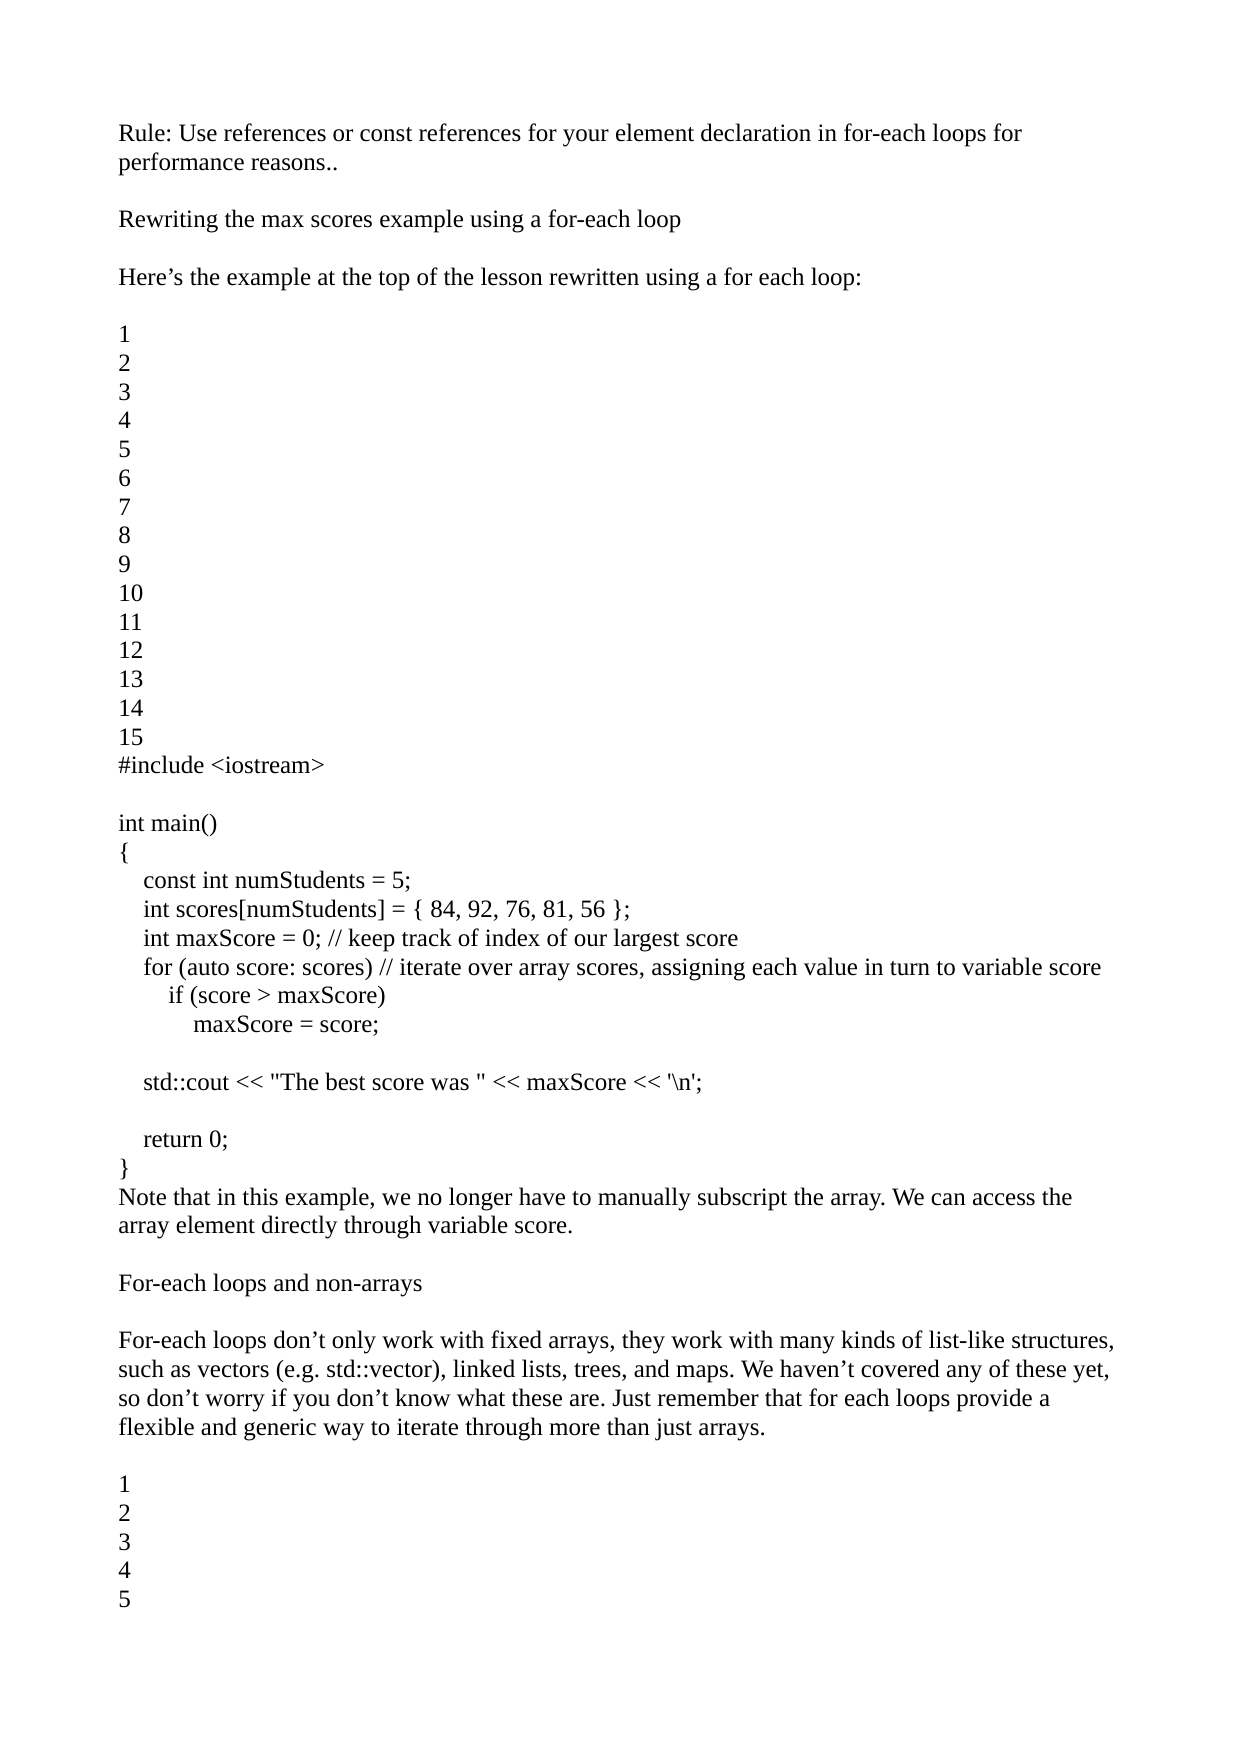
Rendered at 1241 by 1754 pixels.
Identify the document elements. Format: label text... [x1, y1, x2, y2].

text Note that in this example, we no longer have to manually subscript the array. We can access the array element directly through variable score. [118, 1182, 1122, 1239]
text For-each loops don’t only work with fixed arrays, they work with many kinds of list-like structures, such as vectors (e.g. std::vector), linked lists, trees, and maps. We haven’t covered any of these yet, so don’t worry if you don’t know what these are. Just remember that for each loops provide a flexible and generic way to iterate through more than just arrays. [118, 1326, 1122, 1441]
text 7 [118, 492, 1122, 521]
text { [118, 837, 1122, 866]
text if (score > maxScore) [118, 981, 1122, 1009]
text Rule: Use references or const references for your element declaration in for-each loops for performance reasons.. [118, 118, 1122, 176]
text 4 [118, 406, 1122, 434]
text 6 [118, 463, 1122, 492]
text 13 [118, 664, 1122, 693]
text const int numStudents = 5; [118, 866, 1122, 894]
text 2 [118, 1498, 1122, 1527]
text #include <iostream> [118, 751, 1122, 779]
text for (auto score: scores) // iterate over array scores, assigning each value in turn to variable score [118, 952, 1122, 981]
text return 0; [118, 1124, 1122, 1153]
text 9 [118, 549, 1122, 578]
text Rewriting the max scores example using a for-each loop [118, 204, 1122, 233]
text 1 [118, 319, 1122, 348]
text 3 [118, 1527, 1122, 1556]
text std::cout << "The best score was " << maxScore << '\n'; [118, 1067, 1122, 1096]
text 10 [118, 578, 1122, 607]
text int maxScore = 0; // keep track of index of our largest score [118, 923, 1122, 952]
text For-each loops and non-arrays [118, 1268, 1122, 1297]
text maxScore = score; [118, 1009, 1122, 1038]
text 11 [118, 607, 1122, 636]
text 8 [118, 521, 1122, 549]
text 3 [118, 377, 1122, 406]
text 14 [118, 693, 1122, 722]
text 15 [118, 722, 1122, 751]
text } [118, 1153, 1122, 1182]
text 5 [118, 434, 1122, 463]
text 4 [118, 1556, 1122, 1584]
text 2 [118, 348, 1122, 377]
text 5 [118, 1584, 1122, 1613]
text int main() [118, 808, 1122, 837]
text int scores[numStudents] = { 84, 92, 76, 81, 56 }; [118, 894, 1122, 923]
text Here’s the example at the top of the lesson rewritten using a for each loop: [118, 262, 1122, 291]
text 12 [118, 636, 1122, 664]
text 1 [118, 1469, 1122, 1498]
